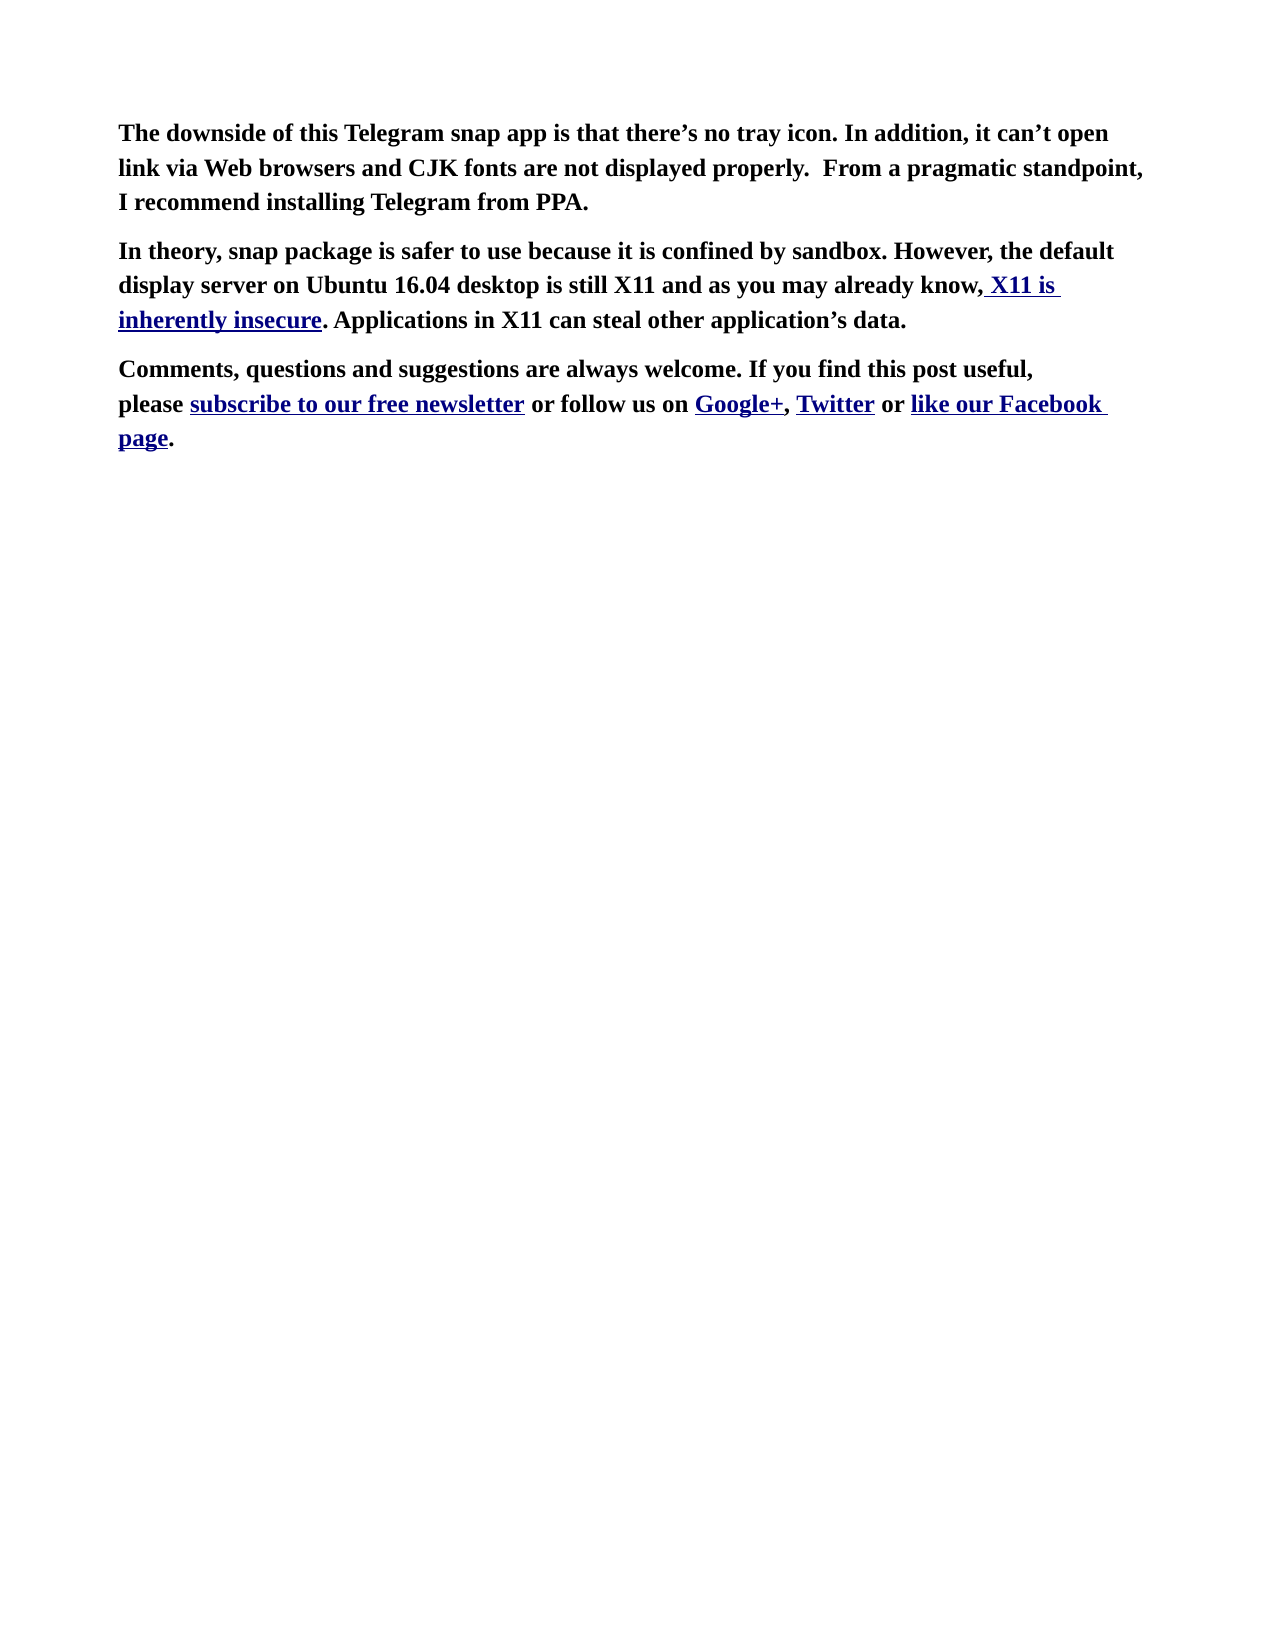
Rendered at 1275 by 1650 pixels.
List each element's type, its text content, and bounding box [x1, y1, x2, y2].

text In theory, snap package is safer to use because it is confined by sandbox. However, the default display server on Ubuntu 16.04 desktop is still X11 and as you may already know, X11 is inherently insecure. Applications in X11 can steal other application’s data. [118, 236, 1157, 334]
text The downside of this Telegram snap app is that there’s no tray icon. In addition, it can’t open link via Web browsers and CJK fonts are not displayed properly. From a pragmatic standpoint, I recommend installing Telegram from PPA. [118, 118, 1157, 216]
text Comments, questions and suggestions are always welcome. If you find this post useful, please subscribe to our free newsletter or follow us on Google+, Twitter or like our Facebook page. [118, 354, 1157, 452]
